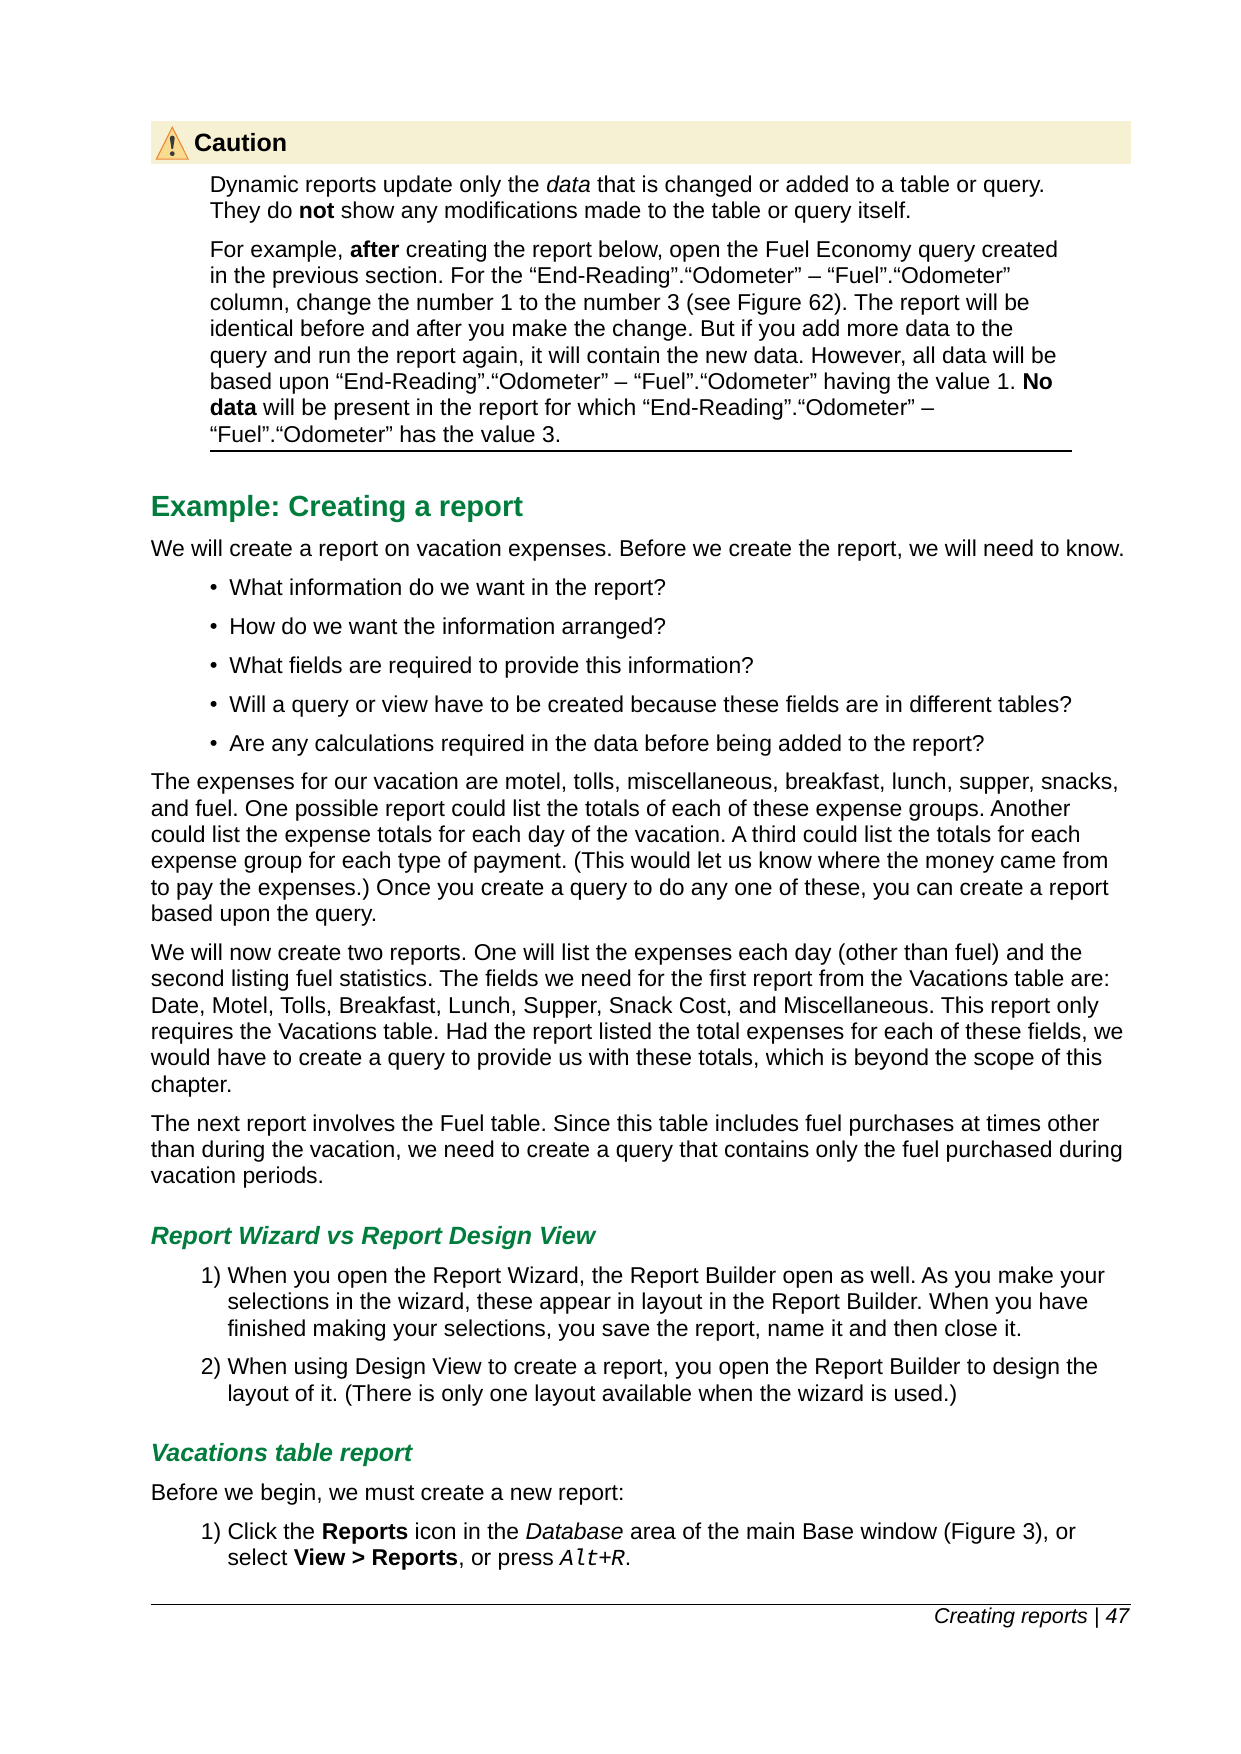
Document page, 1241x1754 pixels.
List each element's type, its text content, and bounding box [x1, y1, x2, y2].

list Before we begin, we must create a new report: [151, 1479, 1131, 1506]
subtitle Example: Creating a report [151, 489, 1131, 523]
text The expenses for our vacation are motel, tolls, miscellaneous, breakfast, lunch, supper, snacks, and fuel. One possible report could list the totals of each of these expense groups. Another could list the expense totals for each day of the vacation. A third could list the totals for each expense group for each type of payment. (This would let us know where the money came from to pay the expenses.) Once you create a query to do any one of these, you can create a report based upon the query. [151, 768, 1131, 926]
list When using Design View to create a report, you open the Report Builder to design the layout of it. (There is only one layout available when the wizard is used.) [227, 1353, 1131, 1406]
list What fields are required to provide this information? [209, 652, 1131, 678]
list Click the Reports icon in the Database area of the main Base window (Figure 3), or select View > Reports, or press Alt+R. [227, 1518, 1131, 1573]
list We will create a report on vacation expenses. Before we create the report, we will need to know. [151, 535, 1131, 562]
text The next report involves the Fuel table. Since this table includes fuel purchases at times other than during the vacation, we need to create a query that contains only the fuel purchased during vacation periods. [151, 1109, 1131, 1189]
text For example, after creating the report below, open the Fuel Economy query created in the previous section. For the “End-Reading”.“Odometer” – “Fuel”.“Odometer” column, change the number 1 to the number 3 (see Figure 62). The report will be identical before and after you make the change. But if you add more data to the query and run the report again, it will contain the new data. However, all data will be based upon “End-Reading”.“Odometer” – “Fuel”.“Odometer” having the value 1. No data will be present in the report for which “End-Reading”.“Odometer” – “Fuel”.“Odometer” has the value 3. [209, 236, 1072, 452]
list Are any calculations required in the data before being added to the report? [209, 729, 1131, 756]
subtitle Caution [151, 121, 1131, 164]
text We will now create two reports. One will list the expenses each day (other than fuel) and the second listing fuel statistics. The fields we need for the first report from the Vacations table are: Date, Motel, Tolls, Breakfast, Lunch, Supper, Snack Cost, and Miscellaneous. This report only requires the Vacations table. Had the report listed the total expenses for each of these fields, we would have to create a query to provide us with these totals, which is beyond the scope of this chapter. [151, 939, 1131, 1097]
list What information do we want in the report? [209, 574, 1131, 600]
subtitle Report Wizard vs Report Design View [151, 1221, 1131, 1249]
text Dynamic reports update only the data that is changed or added to a table or query. They do not show any modifications made to the table or query itself. [209, 171, 1072, 224]
subtitle Vacations table report [151, 1438, 1131, 1467]
list How do we want the information arranged? [209, 613, 1131, 639]
list Will a query or view have to be created because these fields are in different tables? [209, 691, 1131, 717]
list When you open the Report Wizard, the Report Builder open as well. As you make your selections in the wizard, these appear in layout in the Report Builder. When you have finished making your selections, you save the report, name it and then close it. [227, 1262, 1131, 1341]
